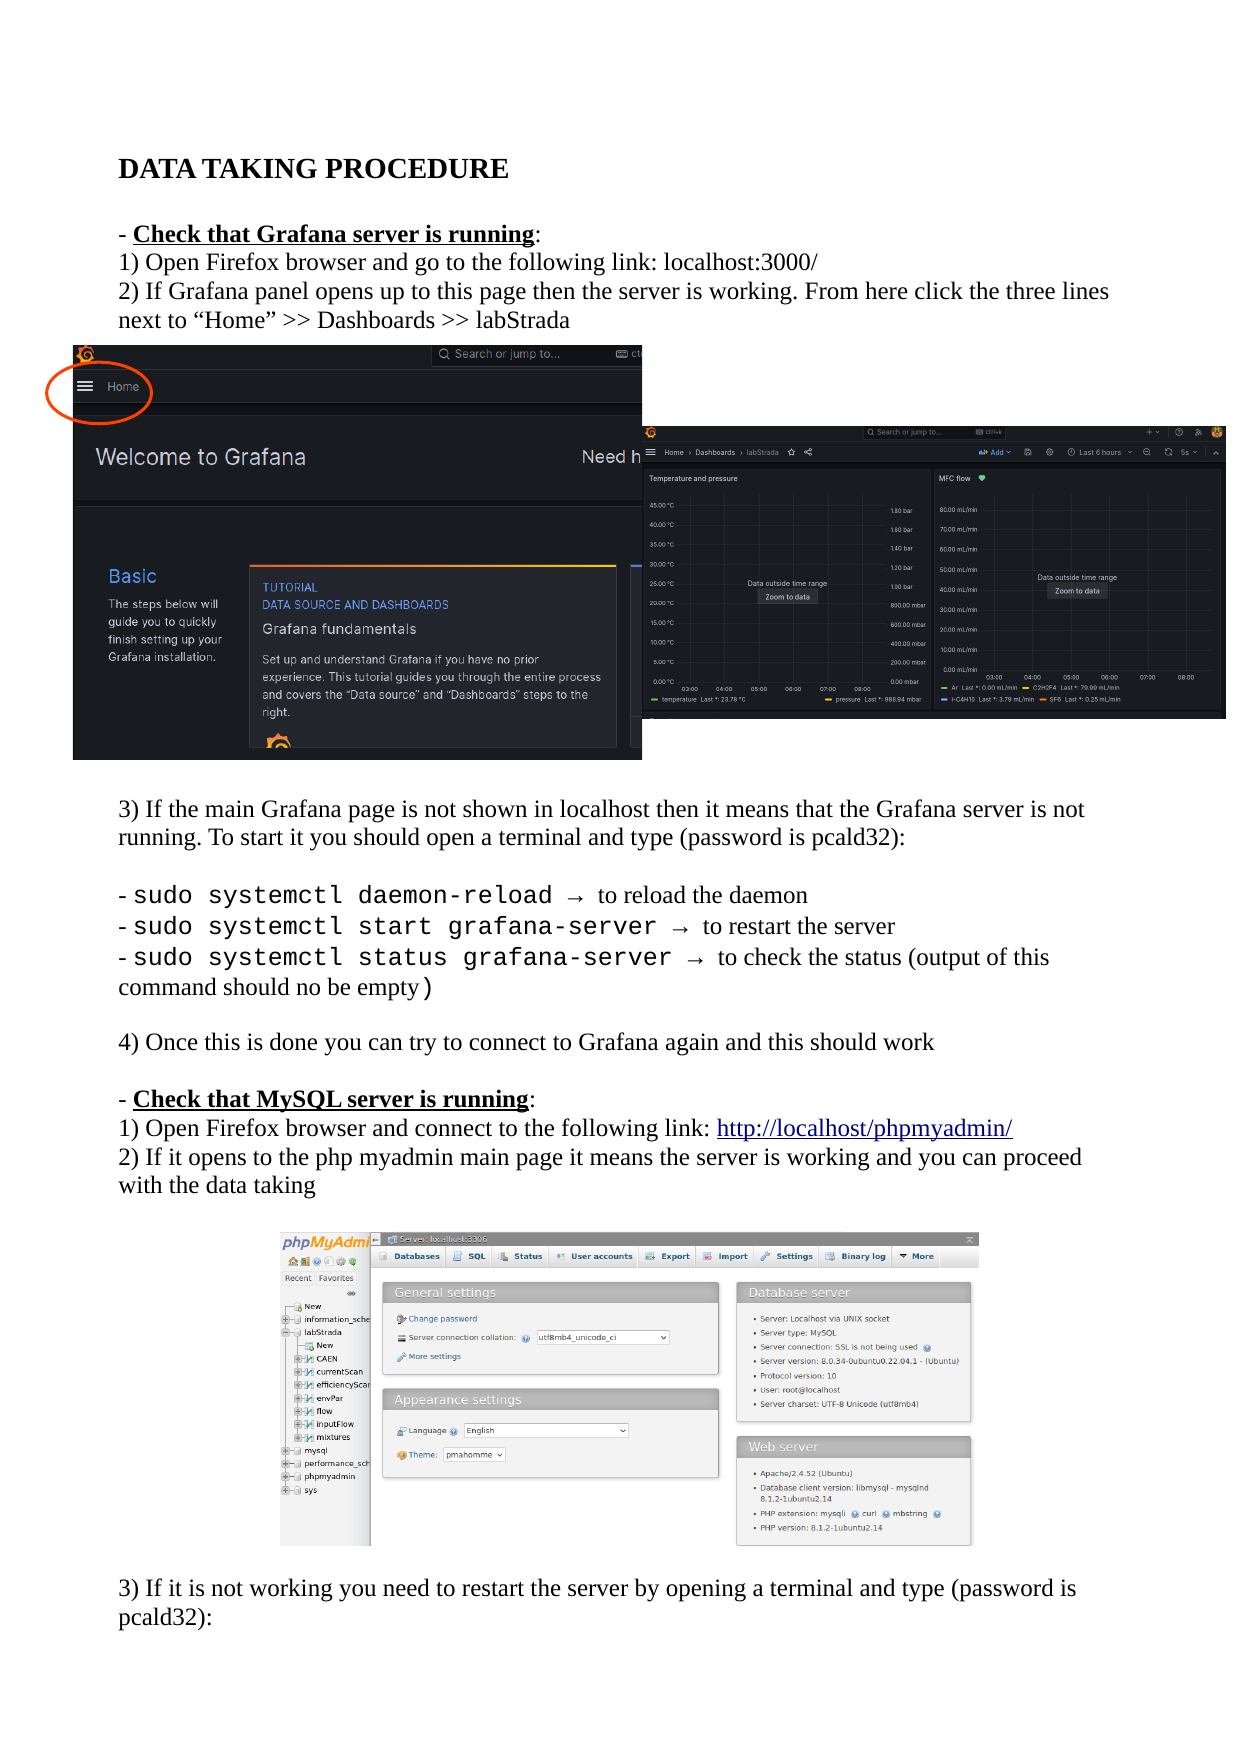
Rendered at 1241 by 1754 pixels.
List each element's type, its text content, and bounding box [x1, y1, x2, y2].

picture [280, 1231, 979, 1546]
text - Check that MySQL server is running: [118, 1084, 1122, 1113]
text - sudo systemctl start grafana-server → to restart the server [118, 911, 1122, 942]
text 1) Open Firefox browser and go to the following link: localhost:3000/ [118, 247, 1122, 276]
text 2) If Grafana panel opens up to this page then the server is working. From here click the three lines next to “Home” >> Dashboards >> labStrada [118, 276, 1122, 334]
text 2) If it opens to the php myadmin main page it means the server is working and you can proceed with the data taking [118, 1142, 1122, 1199]
text - sudo systemctl daemon-reload → to reload the daemon [118, 880, 1122, 911]
text - Check that Grafana server is running: [118, 219, 1122, 247]
text 3) If the main Grafana page is not shown in localhost then it means that the Grafana server is not running. To start it you should open a terminal and type (password is pcald32): [118, 794, 1122, 851]
picture [72, 364, 149, 422]
text 4) Once this is done you can try to connect to Grafana again and this should work [118, 1027, 1122, 1056]
text 3) If it is not working you need to restart the server by opening a terminal and type (password is pcald32): [118, 1573, 1122, 1630]
picture [72, 345, 1226, 760]
text - sudo systemctl status grafana-server → to check the status (output of this command should no be empty) [118, 942, 1122, 1003]
text 1) Open Firefox browser and connect to the following link: http://localhost/phpmyadmin/ [118, 1113, 1122, 1142]
text DATA TAKING PROCEDURE [118, 152, 1122, 185]
